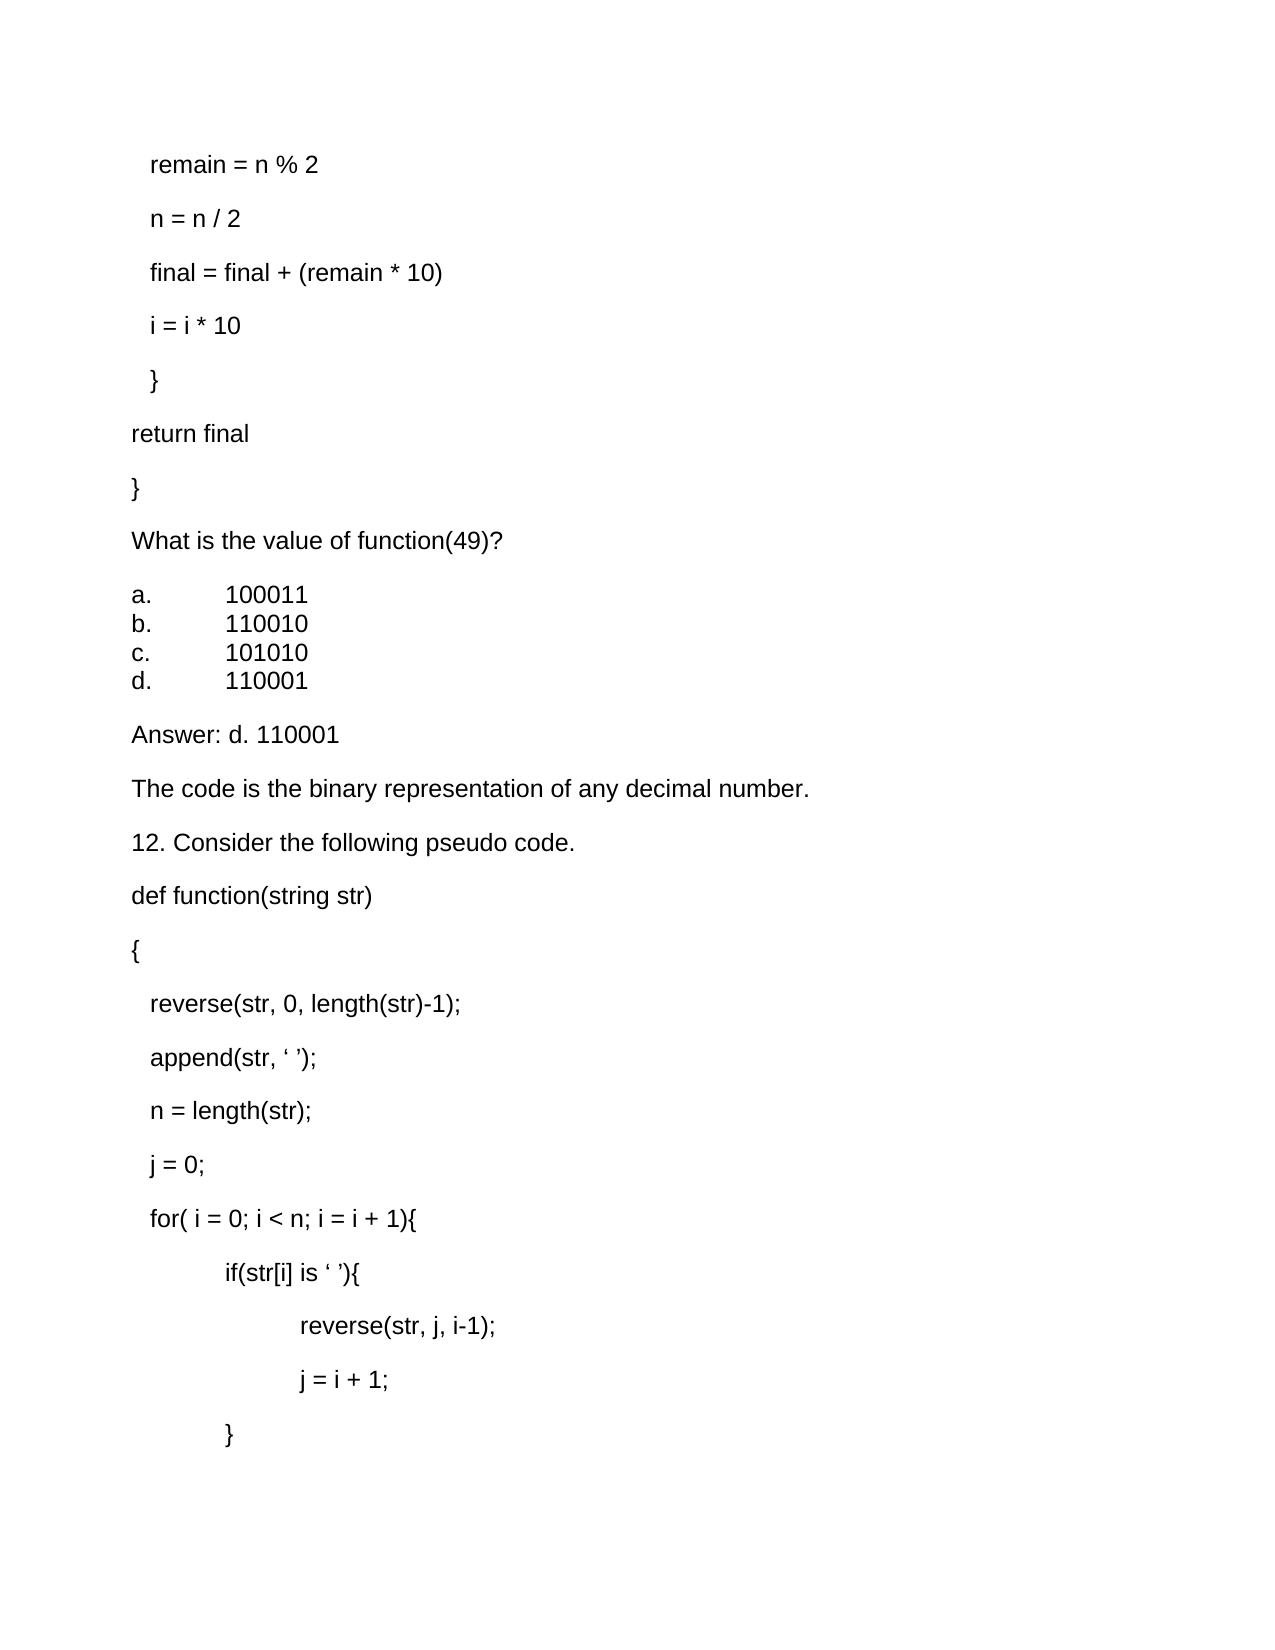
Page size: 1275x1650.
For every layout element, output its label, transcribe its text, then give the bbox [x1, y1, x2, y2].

text def function(string str) [131, 881, 1200, 910]
text } [131, 365, 1200, 394]
text What is the value of function(49)? [131, 526, 1200, 555]
text } [131, 472, 1200, 501]
text { [131, 935, 1200, 964]
text j = i + 1; [131, 1365, 1200, 1394]
text i = i * 10 [131, 311, 1200, 340]
text j = 0; [131, 1150, 1200, 1179]
list 110010 [131, 609, 1200, 637]
text if(str[i] is ‘ ’){ [131, 1257, 1200, 1286]
text for( i = 0; i < n; i = i + 1){ [131, 1204, 1200, 1232]
text reverse(str, j, i-1); [131, 1311, 1200, 1340]
text append(str, ‘ ’); [131, 1042, 1200, 1071]
list 100011 [131, 580, 1200, 609]
text remain = n % 2 [131, 150, 1200, 179]
text 12. Consider the following pseudo code. [131, 827, 1200, 856]
text final = final + (remain * 10) [131, 257, 1200, 286]
list 110001 [131, 666, 1200, 695]
text Answer: d. 110001 [131, 720, 1200, 749]
list 101010 [131, 637, 1200, 666]
text n = length(str); [131, 1096, 1200, 1125]
text reverse(str, 0, length(str)-1); [131, 989, 1200, 1017]
text return final [131, 419, 1200, 447]
text } [206, 1419, 1200, 1447]
text The code is the binary representation of any decimal number. [131, 774, 1200, 802]
text n = n / 2 [131, 204, 1200, 232]
